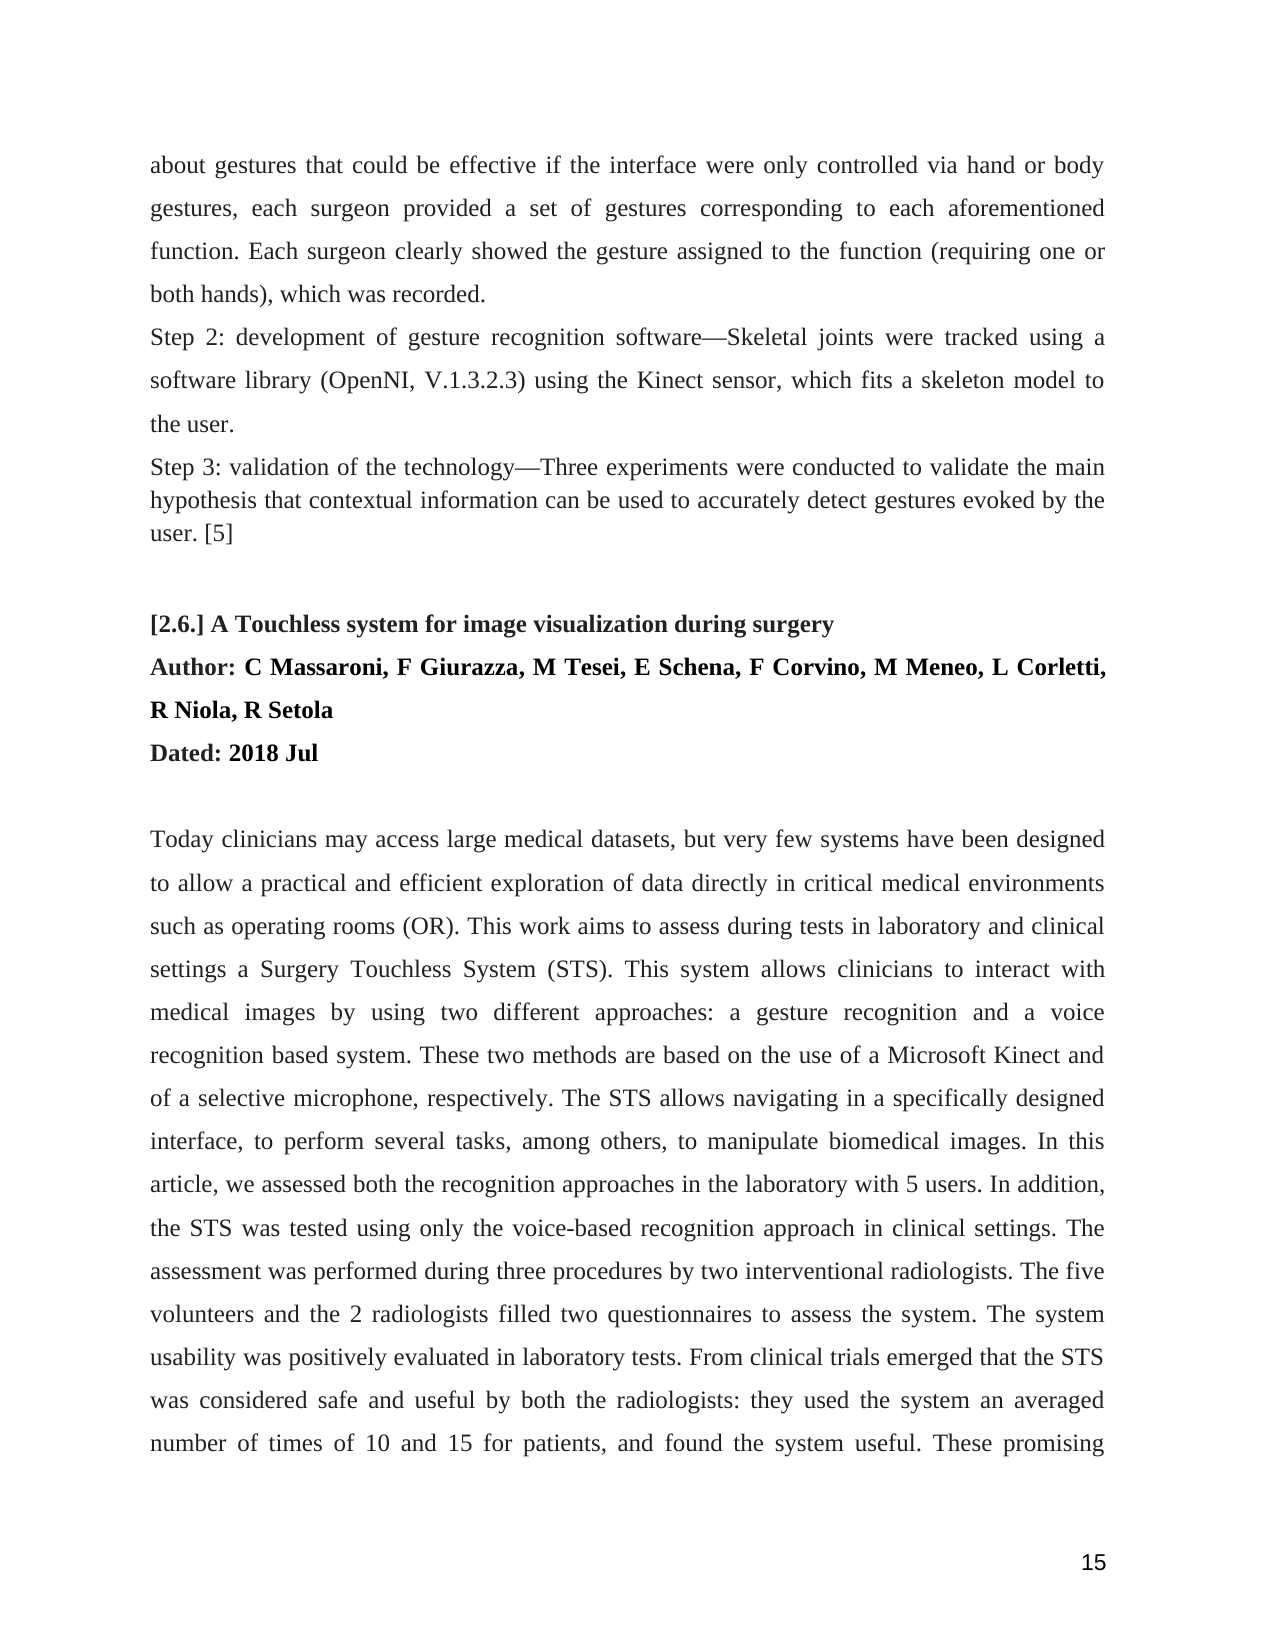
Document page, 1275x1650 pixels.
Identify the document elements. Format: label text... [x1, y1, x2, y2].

text Today clinicians may access large medical datasets, but very few systems have been designed to allow a practical and efficient exploration of data directly in critical medical environments such as operating rooms (OR). This work aims to assess during tests in laboratory and clinical settings a Surgery Touchless System (STS). This system allows clinicians to interact with medical images by using two different approaches: a gesture recognition and a voice recognition based system. These two methods are based on the use of a Microsoft Kinect and of a selective microphone, respectively. The STS allows navigating in a specifically designed interface, to perform several tasks, among others, to manipulate biomedical images. In this article, we assessed both the recognition approaches in the laboratory with 5 users. In addition, the STS was tested using only the voice-based recognition approach in clinical settings. The assessment was performed during three procedures by two interventional radiologists. The five volunteers and the 2 radiologists filled two questionnaires to assess the system. The system usability was positively evaluated in laboratory tests. From clinical trials emerged that the STS was considered safe and useful by both the radiologists: they used the system an averaged number of times of 10 and 15 for patients, and found the system useful. These promising [150, 824, 1106, 1457]
text Step 2: development of gesture recognition software—Skeletal joints were tracked using a software library (OpenNI, V.1.3.2.3) using the Kinect sensor, which fits a skeleton model to the user. [150, 322, 1106, 437]
text [2.6.] A Touchless system for image visualization during surgery [150, 609, 1106, 638]
text about gestures that could be effective if the interface were only controlled via hand or body gestures, each surgeon provided a set of gestures corresponding to each aforementioned function. Each surgeon clearly showed the gesture assigned to the function (requiring one or both hands), which was recorded. [150, 150, 1106, 308]
text Author: C Massaroni, F Giurazza, M Tesei, E Schena, F Corvino, M Meneo, L Corletti, R Niola, R Setola [150, 652, 1106, 724]
text Step 3: validation of the technology—Three experiments were conducted to validate the main hypothesis that contextual information can be used to accurately detect gestures evoked by the user. [5] [150, 452, 1106, 547]
text Dated: 2018 Jul [150, 738, 1106, 767]
